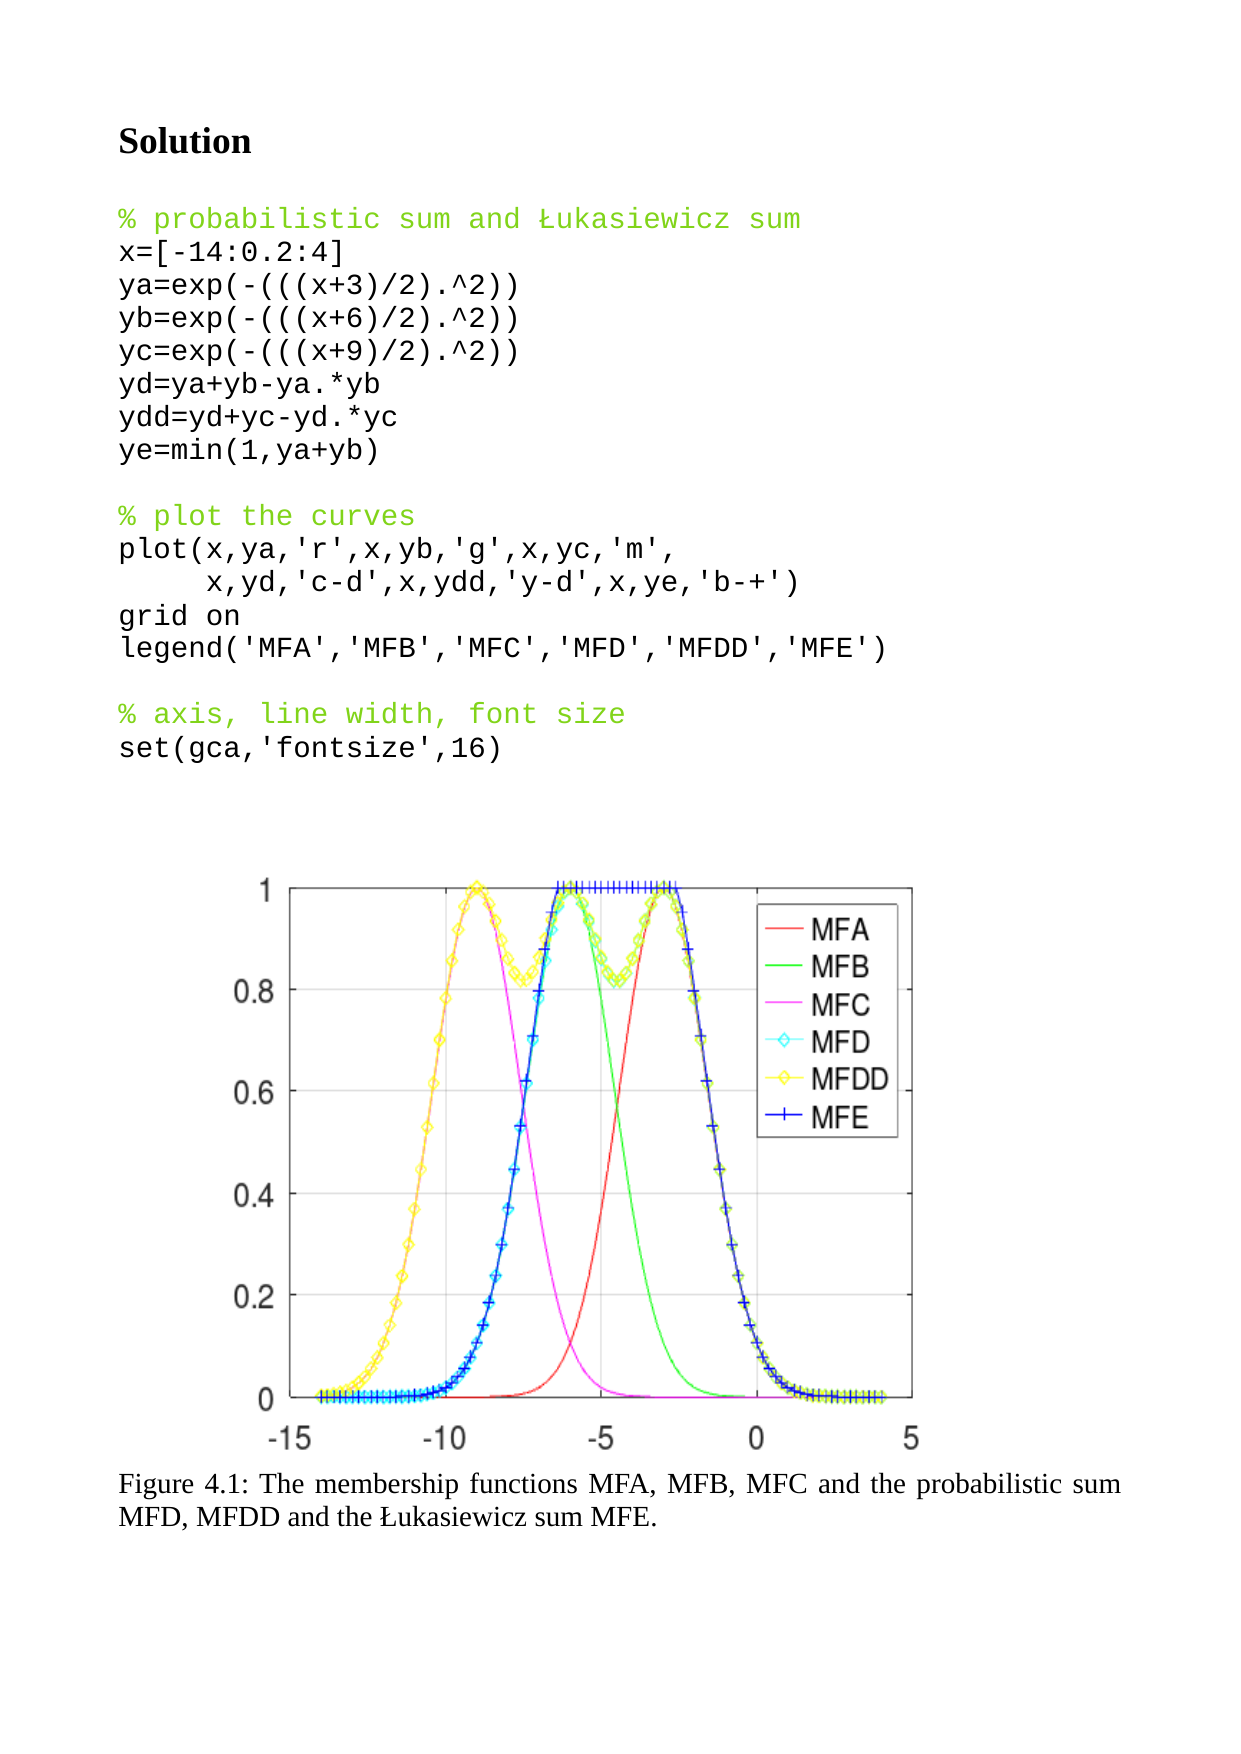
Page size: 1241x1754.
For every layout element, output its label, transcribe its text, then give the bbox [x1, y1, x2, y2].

text ya=exp(-(((x+3)/2).^2)) [118, 270, 1122, 303]
text set(gca,'fontsize',16) [118, 733, 1122, 766]
text % axis, line width, font size [118, 700, 1122, 733]
text ye=min(1,ya+yb) [118, 436, 1122, 468]
text x=[-14:0.2:4] [118, 237, 1122, 270]
text grid on [118, 601, 1122, 634]
picture [186, 841, 989, 1466]
text yd=ya+yb-ya.*yb [118, 369, 1122, 402]
text ydd=yd+yc-yd.*yc [118, 402, 1122, 436]
text % plot the curves [118, 502, 1122, 534]
text % probabilistic sum and Łukasiewicz sum [118, 204, 1122, 237]
text Figure 4.1: The membership functions MFA, MFB, MFC and the probabilistic sum MFD, MFDD and the Łukasiewicz sum MFE. [118, 842, 1122, 1533]
text legend('MFA','MFB','MFC','MFD','MFDD','MFE') [118, 634, 1122, 667]
text plot(x,ya,'r',x,yb,'g',x,yc,'m', [118, 534, 1122, 568]
text yb=exp(-(((x+6)/2).^2)) [118, 303, 1122, 336]
text x,yd,'c-d',x,ydd,'y-d',x,ye,'b-+') [118, 568, 1122, 601]
text yc=exp(-(((x+9)/2).^2)) [118, 336, 1122, 369]
text Solution [118, 118, 1122, 161]
